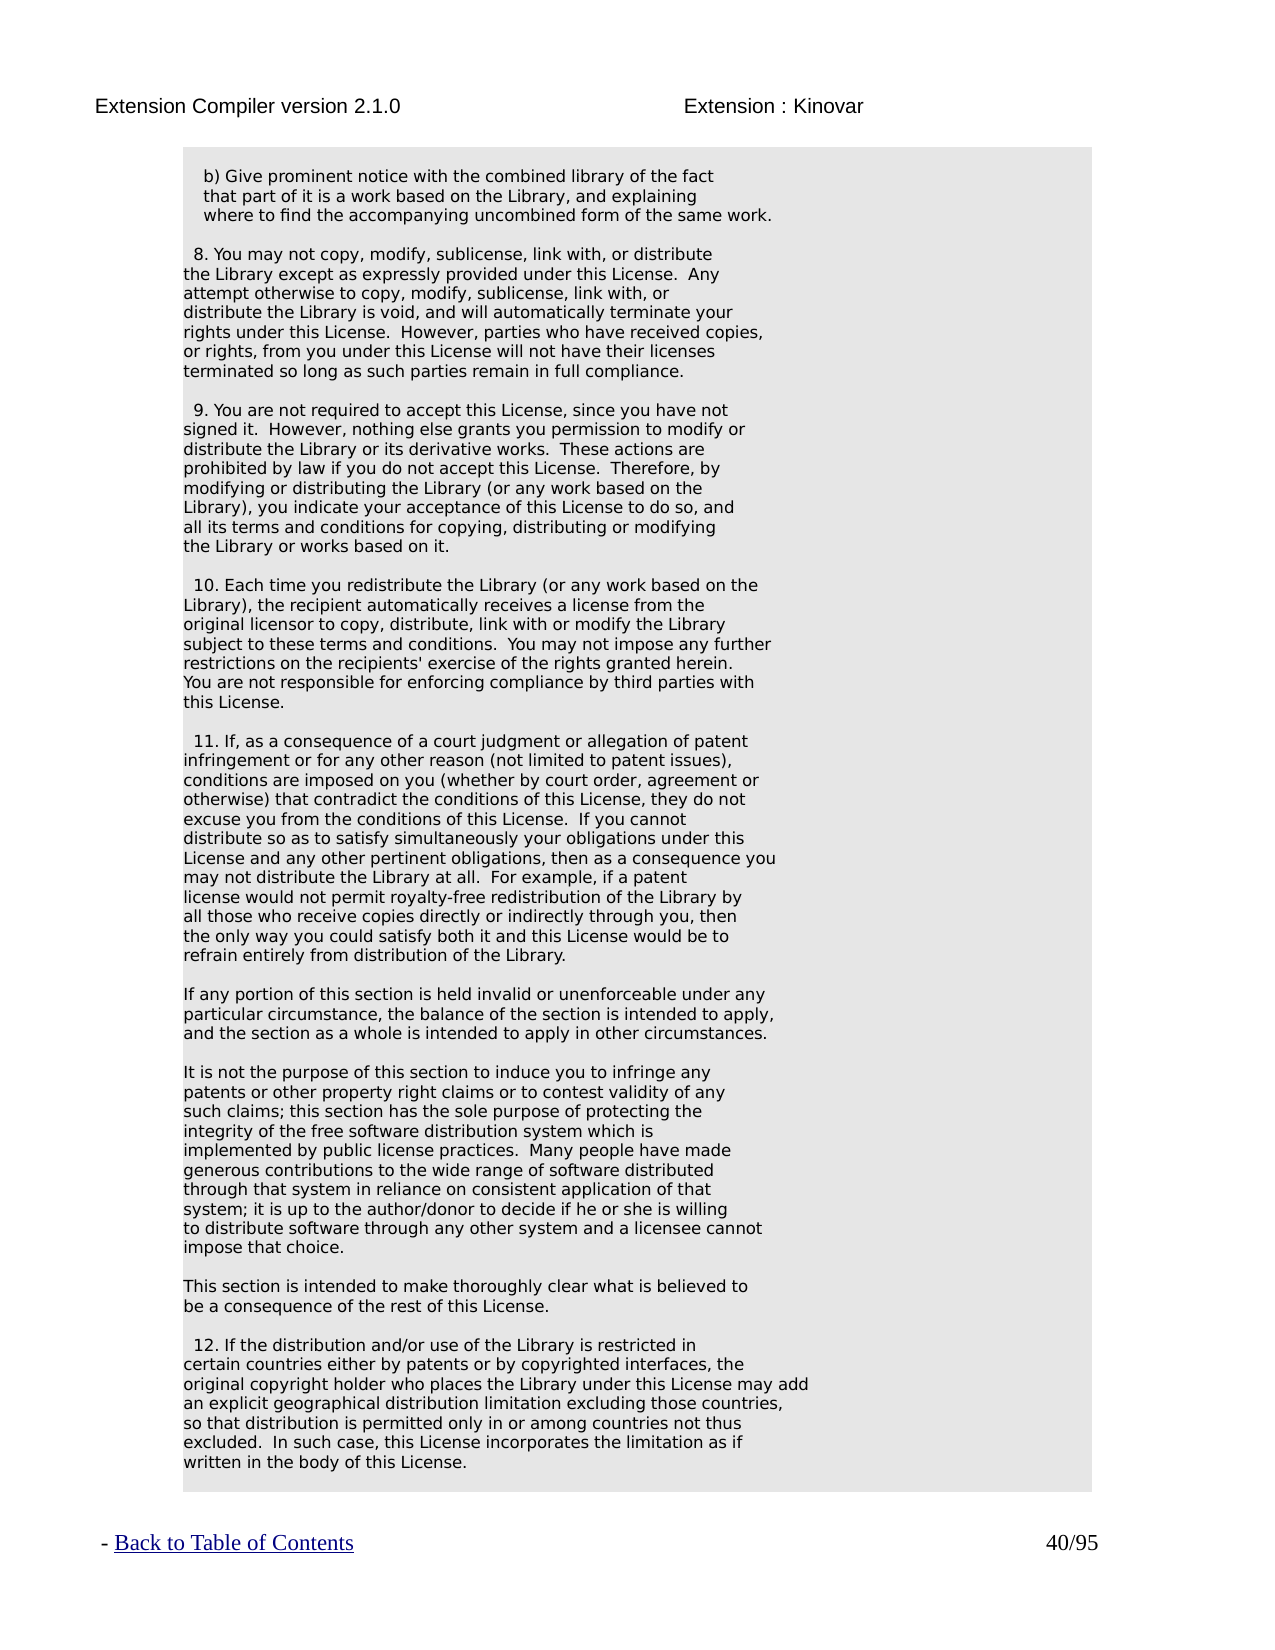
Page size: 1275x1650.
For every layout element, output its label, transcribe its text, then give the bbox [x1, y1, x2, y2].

text subject to these terms and conditions. You may not impose any further [183, 634, 1092, 654]
text integrity of the free software distribution system which is [183, 1121, 1092, 1141]
text If any portion of this section is held invalid or unenforceable under any [183, 985, 1092, 1004]
text written in the body of this License. [183, 1453, 1092, 1472]
text such claims; this section has the sole purpose of protecting the [183, 1102, 1092, 1121]
text conditions are imposed on you (whether by court order, agreement or [183, 771, 1092, 790]
text through that system in reliance on consistent application of that [183, 1180, 1092, 1199]
text where to find the accompanying uncombined form of the same work. [183, 206, 1092, 225]
text attempt otherwise to copy, modify, sublicense, link with, or [183, 284, 1092, 303]
text prohibited by law if you do not accept this License. Therefore, by [183, 459, 1092, 479]
text terminated so long as such parties remain in full compliance. [183, 362, 1092, 381]
text License and any other pertinent obligations, then as a consequence you [183, 849, 1092, 868]
text It is not the purpose of this section to induce you to infringe any [183, 1063, 1092, 1082]
text 11. If, as a consequence of a court judgment or allegation of patent [183, 732, 1092, 751]
text particular circumstance, the balance of the section is intended to apply, [183, 1004, 1092, 1024]
text modifying or distributing the Library (or any work based on the [183, 479, 1092, 498]
text Library), the recipient automatically receives a license from the [183, 596, 1092, 615]
text distribute the Library is void, and will automatically terminate your [183, 303, 1092, 323]
text be a consequence of the rest of this License. [183, 1297, 1092, 1316]
text excluded. In such case, this License incorporates the limitation as if [183, 1433, 1092, 1453]
text generous contributions to the wide range of software distributed [183, 1160, 1092, 1180]
text You are not responsible for enforcing compliance by third parties with [183, 673, 1092, 693]
text distribute so as to satisfy simultaneously your obligations under this [183, 829, 1092, 849]
text 8. You may not copy, modify, sublicense, link with, or distribute [183, 245, 1092, 264]
text restrictions on the recipients' exercise of the rights granted herein. [183, 654, 1092, 673]
text certain countries either by patents or by copyrighted interfaces, the [183, 1355, 1092, 1375]
text or rights, from you under this License will not have their licenses [183, 342, 1092, 362]
text otherwise) that contradict the conditions of this License, they do not [183, 790, 1092, 810]
text refrain entirely from distribution of the Library. [183, 946, 1092, 966]
text an explicit geographical distribution limitation excluding those countries, [183, 1394, 1092, 1414]
text This section is intended to make thoroughly clear what is believed to [183, 1277, 1092, 1297]
text the Library or works based on it. [183, 537, 1092, 557]
text 12. If the distribution and/or use of the Library is restricted in [183, 1336, 1092, 1355]
text original licensor to copy, distribute, link with or modify the Library [183, 615, 1092, 634]
text b) Give prominent notice with the combined library of the fact [183, 167, 1092, 186]
text system; it is up to the author/donor to decide if he or she is willing [183, 1199, 1092, 1219]
text all its terms and conditions for copying, distributing or modifying [183, 518, 1092, 537]
text rights under this License. However, parties who have received copies, [183, 323, 1092, 342]
text the Library except as expressly provided under this License. Any [183, 264, 1092, 284]
text that part of it is a work based on the Library, and explaining [183, 186, 1092, 206]
text may not distribute the Library at all. For example, if a patent [183, 868, 1092, 888]
text implemented by public license practices. Many people have made [183, 1141, 1092, 1160]
text infringement or for any other reason (not limited to patent issues), [183, 751, 1092, 771]
text license would not permit royalty-free redistribution of the Library by [183, 888, 1092, 907]
text all those who receive copies directly or indirectly through you, then [183, 907, 1092, 927]
text and the section as a whole is intended to apply in other circumstances. [183, 1024, 1092, 1043]
text this License. [183, 693, 1092, 712]
text 9. You are not required to accept this License, since you have not [183, 401, 1092, 420]
text Library), you indicate your acceptance of this License to do so, and [183, 498, 1092, 518]
text excuse you from the conditions of this License. If you cannot [183, 810, 1092, 829]
text 10. Each time you redistribute the Library (or any work based on the [183, 576, 1092, 596]
text so that distribution is permitted only in or among countries not thus [183, 1414, 1092, 1433]
text impose that choice. [183, 1238, 1092, 1258]
text signed it. However, nothing else grants you permission to modify or [183, 420, 1092, 440]
text distribute the Library or its derivative works. These actions are [183, 440, 1092, 459]
text to distribute software through any other system and a licensee cannot [183, 1219, 1092, 1238]
text original copyright holder who places the Library under this License may add [183, 1375, 1092, 1394]
text patents or other property right claims or to contest validity of any [183, 1082, 1092, 1102]
text the only way you could satisfy both it and this License would be to [183, 927, 1092, 946]
